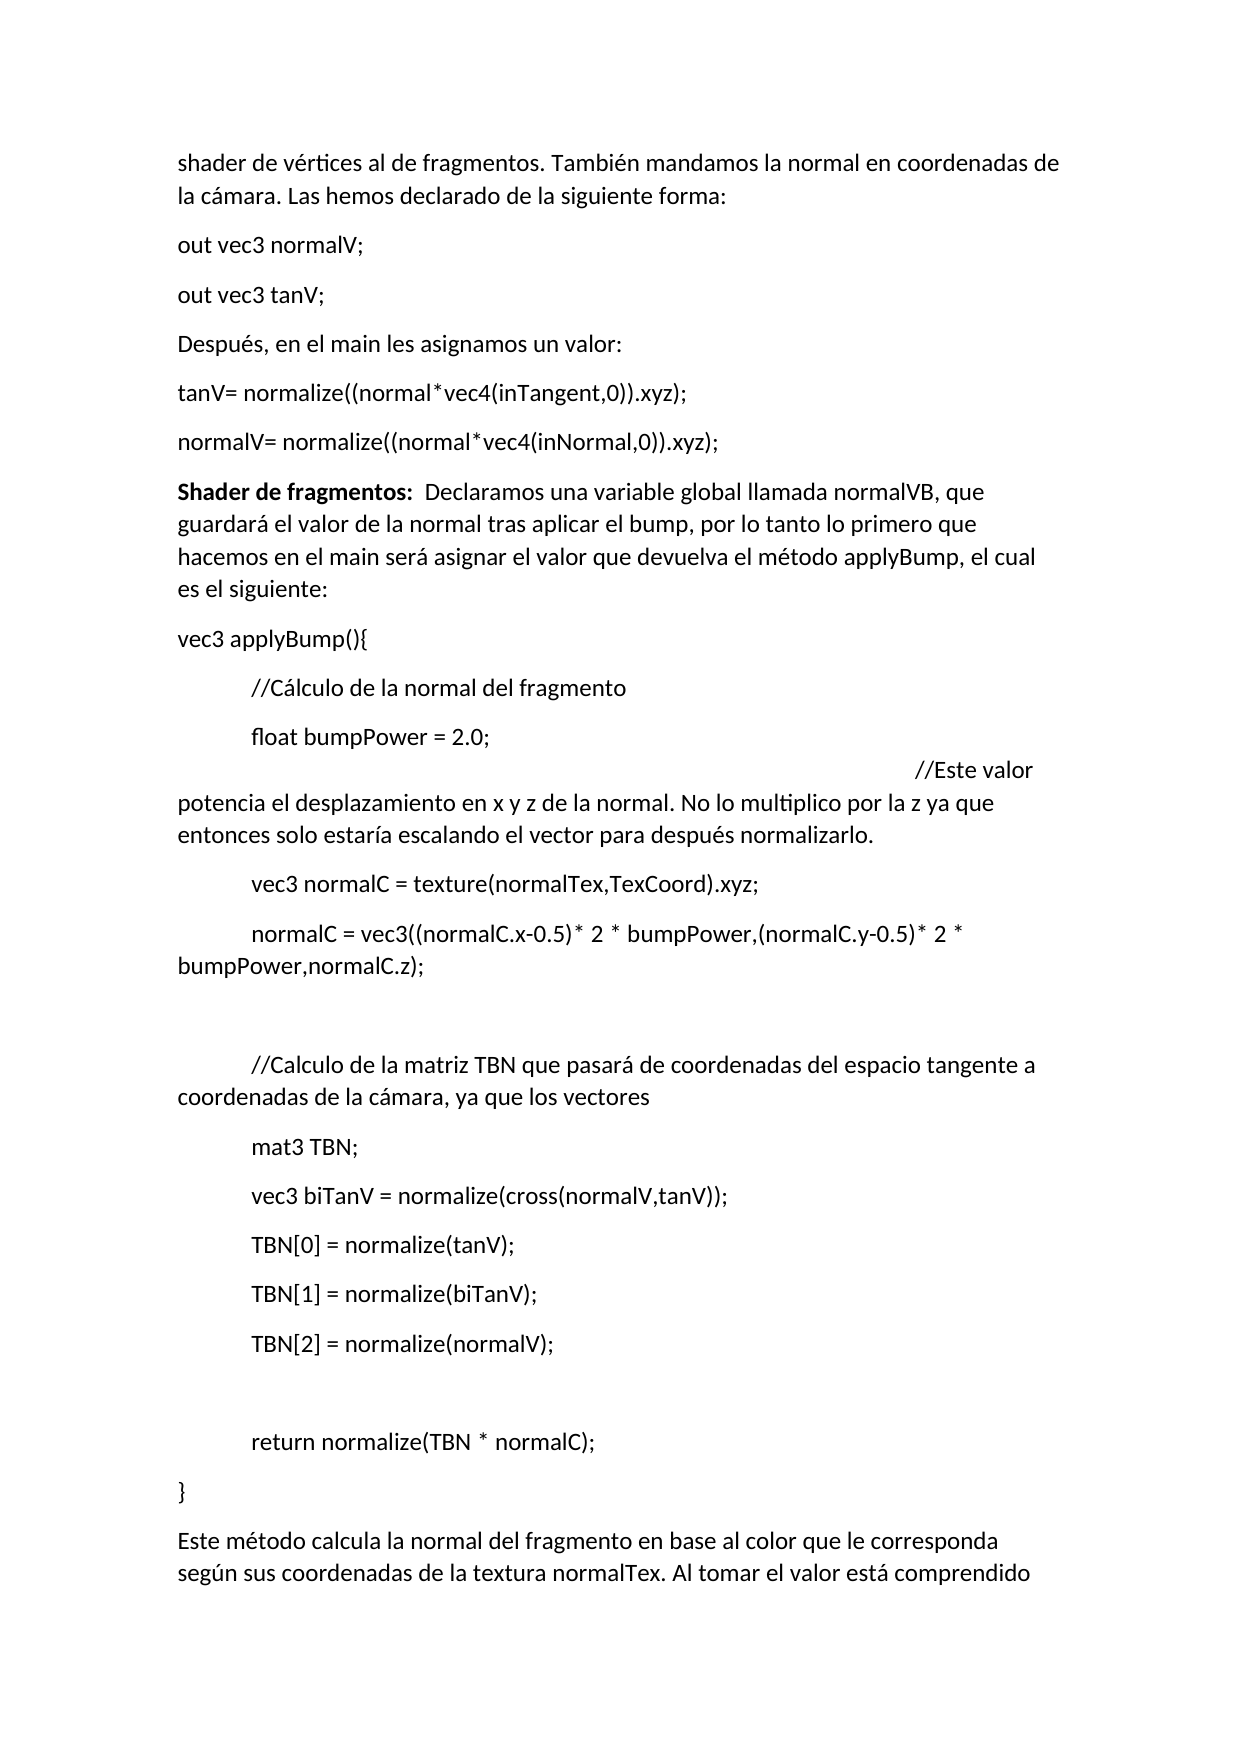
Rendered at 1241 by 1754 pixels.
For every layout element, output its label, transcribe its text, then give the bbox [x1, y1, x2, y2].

text vec3 biTanV = normalize(cross(normalV,tanV)); [177, 1180, 1063, 1211]
text TBN[1] = normalize(biTanV); [177, 1279, 1063, 1309]
text Este método calcula la normal del fragmento en base al color que le corresponda según sus coordenadas de la textura normalTex. Al tomar el valor está comprendido [177, 1525, 1063, 1588]
text //Cálculo de la normal del fragmento [177, 672, 1063, 703]
text normalV= normalize((normal*vec4(inNormal,0)).xyz); [177, 427, 1063, 457]
text tanV= normalize((normal*vec4(inTangent,0)).xyz); [177, 377, 1063, 408]
text float bumpPower = 2.0; //Este valor potencia el desplazamiento en x y z de la normal. No lo multiplico por la z ya que entonces solo estaría escalando el vector para después normalizarlo. [177, 721, 1063, 850]
text //Calculo de la matriz TBN que pasará de coordenadas del espacio tangente a coordenadas de la cámara, ya que los vectores [177, 1049, 1063, 1112]
text TBN[0] = normalize(tanV); [177, 1229, 1063, 1260]
text Después, en el main les asignamos un valor: [177, 328, 1063, 358]
text } [177, 1476, 1063, 1506]
text normalC = vec3((normalC.x-0.5)* 2 * bumpPower,(normalC.y-0.5)* 2 * bumpPower,normalC.z); [177, 918, 1063, 981]
text return normalize(TBN * normalC); [177, 1426, 1063, 1457]
text TBN[2] = normalize(normalV); [177, 1328, 1063, 1358]
text shader de vértices al de fragmentos. También mandamos la normal en coordenadas de la cámara. Las hemos declarado de la siguiente forma: [177, 148, 1063, 211]
text vec3 normalC = texture(normalTex,TexCoord).xyz; [177, 868, 1063, 899]
text Shader de fragmentos: Declaramos una variable global llamada normalVB, que guardará el valor de la normal tras aplicar el bump, por lo tanto lo primero que hacemos en el main será asignar el valor que devuelva el método applyBump, el cual es el siguiente: [177, 476, 1063, 604]
text out vec3 tanV; [177, 279, 1063, 309]
text mat3 TBN; [177, 1131, 1063, 1161]
text out vec3 normalV; [177, 229, 1063, 260]
text vec3 applyBump(){ [177, 623, 1063, 653]
